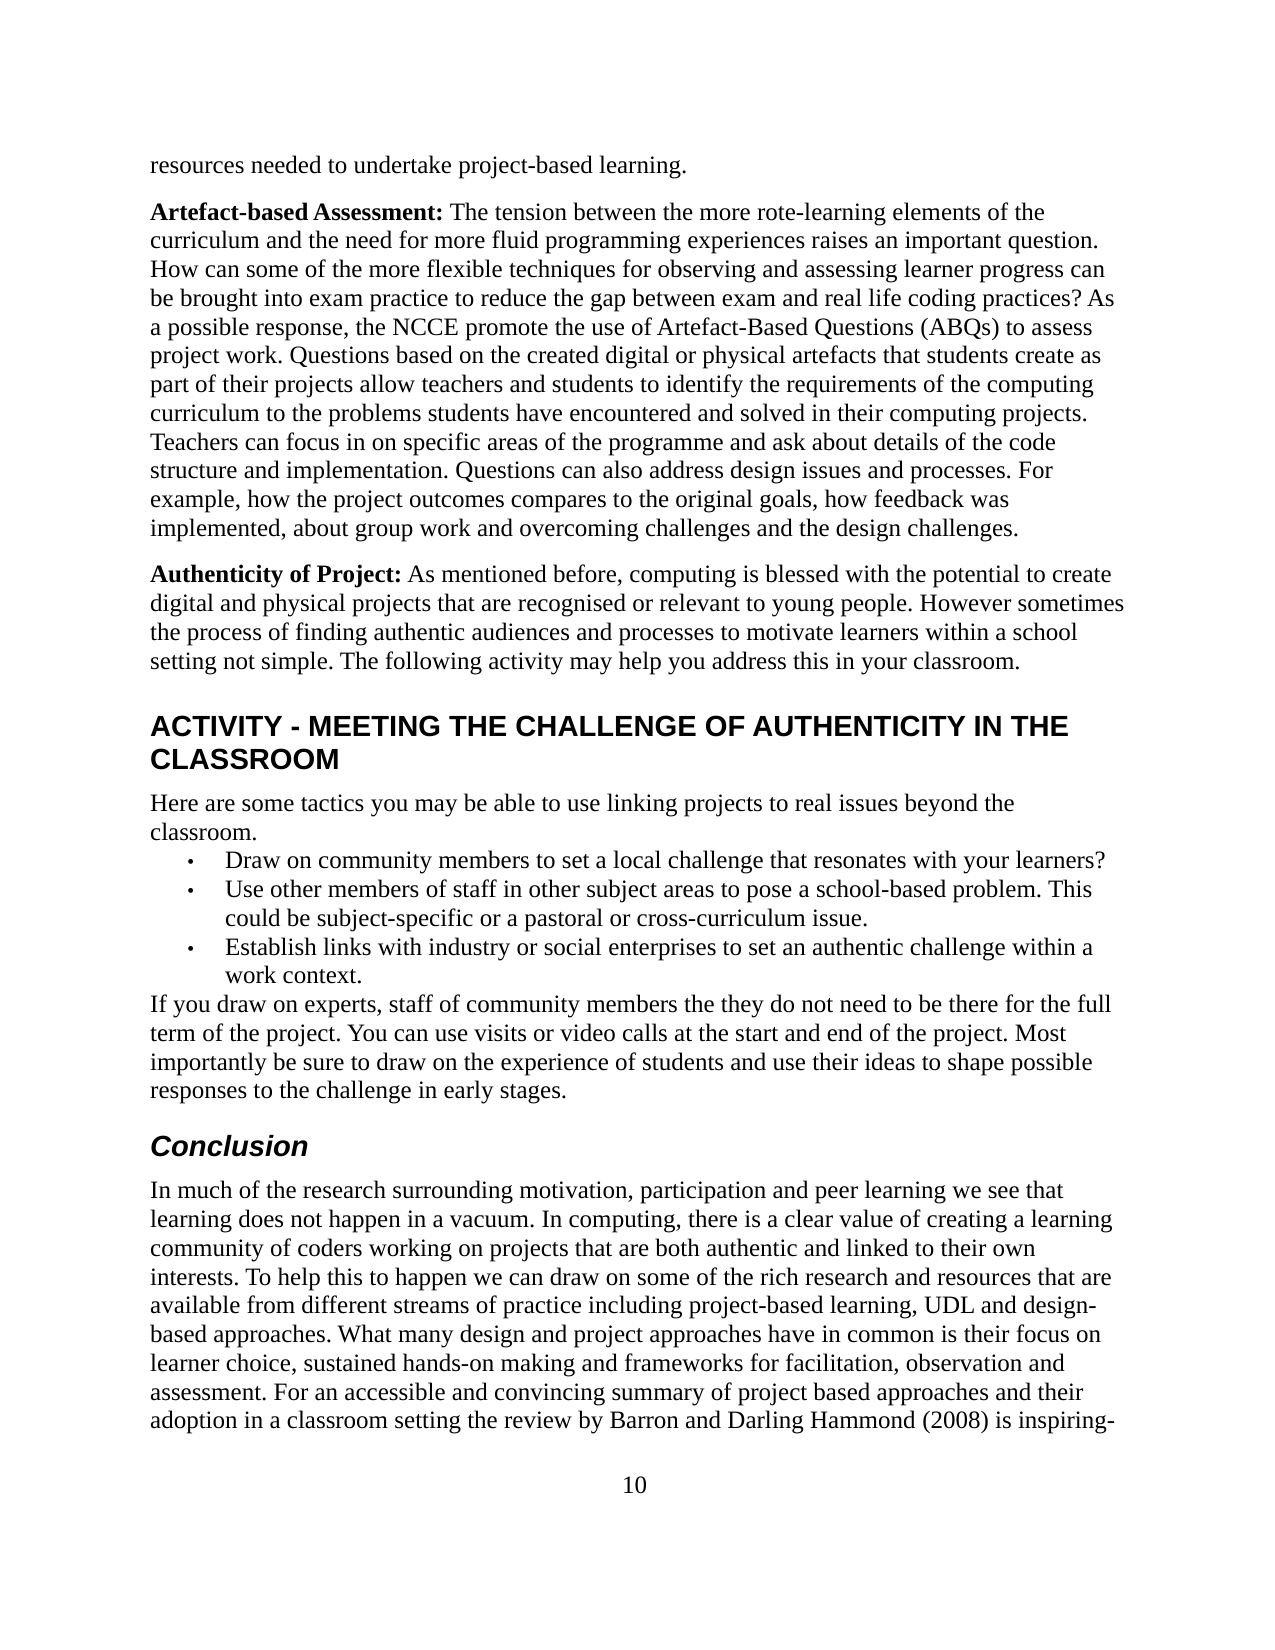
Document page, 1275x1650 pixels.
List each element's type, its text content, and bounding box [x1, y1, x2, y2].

subtitle Conclusion [150, 1129, 1125, 1163]
text Artefact-based Assessment: The tension between the more rote-learning elements of the curriculum and the need for more fluid programming experiences raises an important question. How can some of the more flexible techniques for observing and assessing learner progress can be brought into exam practice to reduce the gap between exam and real life coding practices? As a possible response, the NCCE promote the use of Artefact-Based Questions (ABQs) to assess project work. Questions based on the created digital or physical artefacts that students create as part of their projects allow teachers and students to identify the requirements of the computing curriculum to the problems students have encountered and solved in their computing projects. Teachers can focus in on specific areas of the programme and ask about details of the code structure and implementation. Questions can also address design issues and processes. For example, how the project outcomes compares to the original goals, how feedback was implemented, about group work and overcoming challenges and the design challenges. [150, 197, 1125, 542]
list Draw on community members to set a local challenge that resonates with your learners? [187, 846, 1125, 874]
list Use other members of staff in other subject areas to pose a school-based problem. This could be subject-specific or a pastoral or cross-curriculum issue. [187, 874, 1125, 932]
text If you draw on experts, staff of community members the they do not need to be there for the full term of the project. You can use visits or video calls at the start and end of the project. Most importantly be sure to draw on the experience of students and use their ideas to shape possible responses to the challenge in early stages. [150, 989, 1125, 1104]
text resources needed to undertake project-based learning. [150, 150, 1125, 179]
text In much of the research surrounding motivation, participation and peer learning we see that learning does not happen in a vacuum. In computing, there is a clear value of creating a learning community of coders working on projects that are both authentic and linked to their own interests. To help this to happen we can draw on some of the rich research and resources that are available from different streams of practice including project-based learning, UDL and design-based approaches. What many design and project approaches have in common is their focus on learner choice, sustained hands-on making and frameworks for facilitation, observation and assessment. For an accessible and convincing summary of project based approaches and their adoption in a classroom setting the review by Barron and Darling Hammond (2008) is inspiring- [150, 1175, 1125, 1434]
text Here are some tactics you may be able to use linking projects to real issues beyond the classroom. [150, 788, 1125, 846]
list Establish links with industry or social enterprises to set an authentic challenge within a work context. [187, 932, 1125, 989]
text Authenticity of Project: As mentioned before, computing is blessed with the potential to create digital and physical projects that are recognised or relevant to young people. However sometimes the process of finding authentic audiences and processes to motivate learners within a school setting not simple. The following activity may help you address this in your classroom. [150, 559, 1125, 674]
subtitle ACTIVITY - MEETING THE CHALLENGE OF AUTHENTICITY IN THE CLASSROOM [150, 708, 1125, 776]
